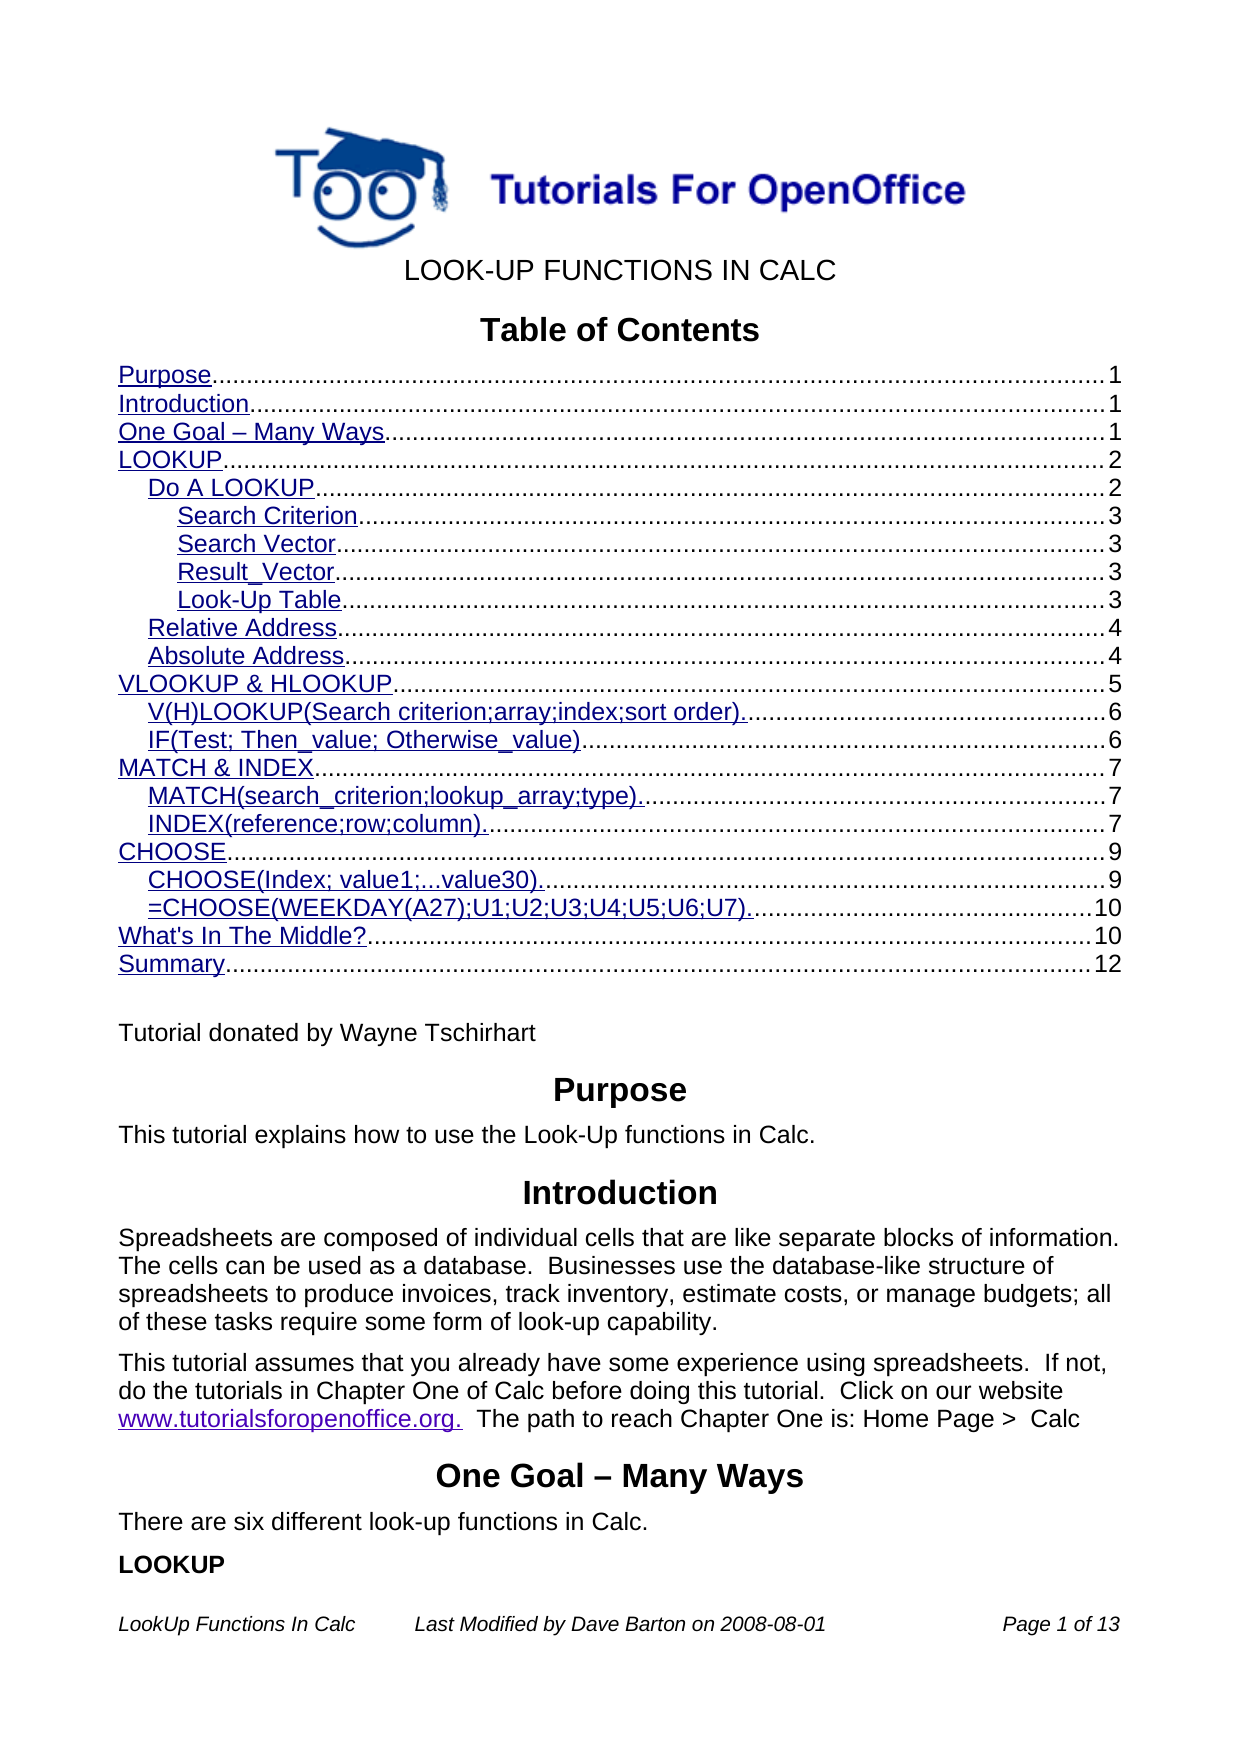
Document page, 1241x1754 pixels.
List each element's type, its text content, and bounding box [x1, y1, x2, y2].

subtitle One Goal – Many Ways [118, 1457, 1122, 1495]
text Look-Up Table 3 [177, 585, 1122, 613]
text V(H)LOOKUP(Search criterion;array;index;sort order). 6 [148, 697, 1122, 726]
text Introduction 1 [118, 389, 1122, 417]
text This tutorial assumes that you already have some experience using spreadsheets. If not, do the tutorials in Chapter One of Calc before doing this tutorial. Click on our website www.tutorialsforopenoffice.org. The path to reach Chapter One is: Home Page > Calc [118, 1348, 1122, 1432]
text Spreadsheets are composed of individual cells that are like separate blocks of information. The cells can be used as a database. Businesses use the database-like structure of spreadsheets to produce invoices, track inventory, estimate costs, or manage budgets; all of these tasks require some form of look-up capability. [118, 1224, 1122, 1336]
text =CHOOSE(WEEKDAY(A27);U1;U2;U3;U4;U5;U6;U7). 10 [148, 894, 1122, 922]
text Result_Vector 3 [177, 557, 1122, 585]
text VLOOKUP & HLOOKUP 5 [118, 669, 1122, 697]
text IF(Test; Then_value; Otherwise_value) 6 [148, 726, 1122, 753]
text MATCH(search_criterion;lookup_array;type). 7 [148, 782, 1122, 809]
text Do A LOOKUP 2 [148, 473, 1122, 501]
subtitle Purpose [118, 1071, 1122, 1108]
subtitle Table of Contents [118, 312, 1122, 349]
text One Goal – Many Ways 1 [118, 417, 1122, 445]
text Relative Address 4 [148, 613, 1122, 641]
text Search Vector 3 [177, 529, 1122, 557]
text CHOOSE 9 [118, 838, 1122, 866]
text There are six different look-up functions in Calc. [118, 1507, 1122, 1535]
text Absolute Address 4 [148, 641, 1122, 669]
text MATCH & INDEX 7 [118, 753, 1122, 782]
text Search Criterion 3 [177, 501, 1122, 529]
picture [271, 118, 969, 254]
text Tutorial donated by Wayne Tschirhart [118, 1018, 1122, 1046]
text LOOKUP [118, 1550, 1122, 1578]
text INDEX(reference;row;column). 7 [148, 809, 1122, 838]
text LOOKUP 2 [118, 445, 1122, 473]
text Summary 12 [118, 950, 1122, 978]
text What's In The Middle? 10 [118, 922, 1122, 950]
text Purpose 1 [118, 361, 1122, 389]
subtitle LOOK-UP FUNCTIONS IN CALC [118, 118, 1122, 287]
text CHOOSE(Index; value1;...value30). 9 [148, 866, 1122, 894]
text This tutorial explains how to use the Look-Up functions in Calc. [118, 1121, 1122, 1149]
subtitle Introduction [118, 1174, 1122, 1211]
